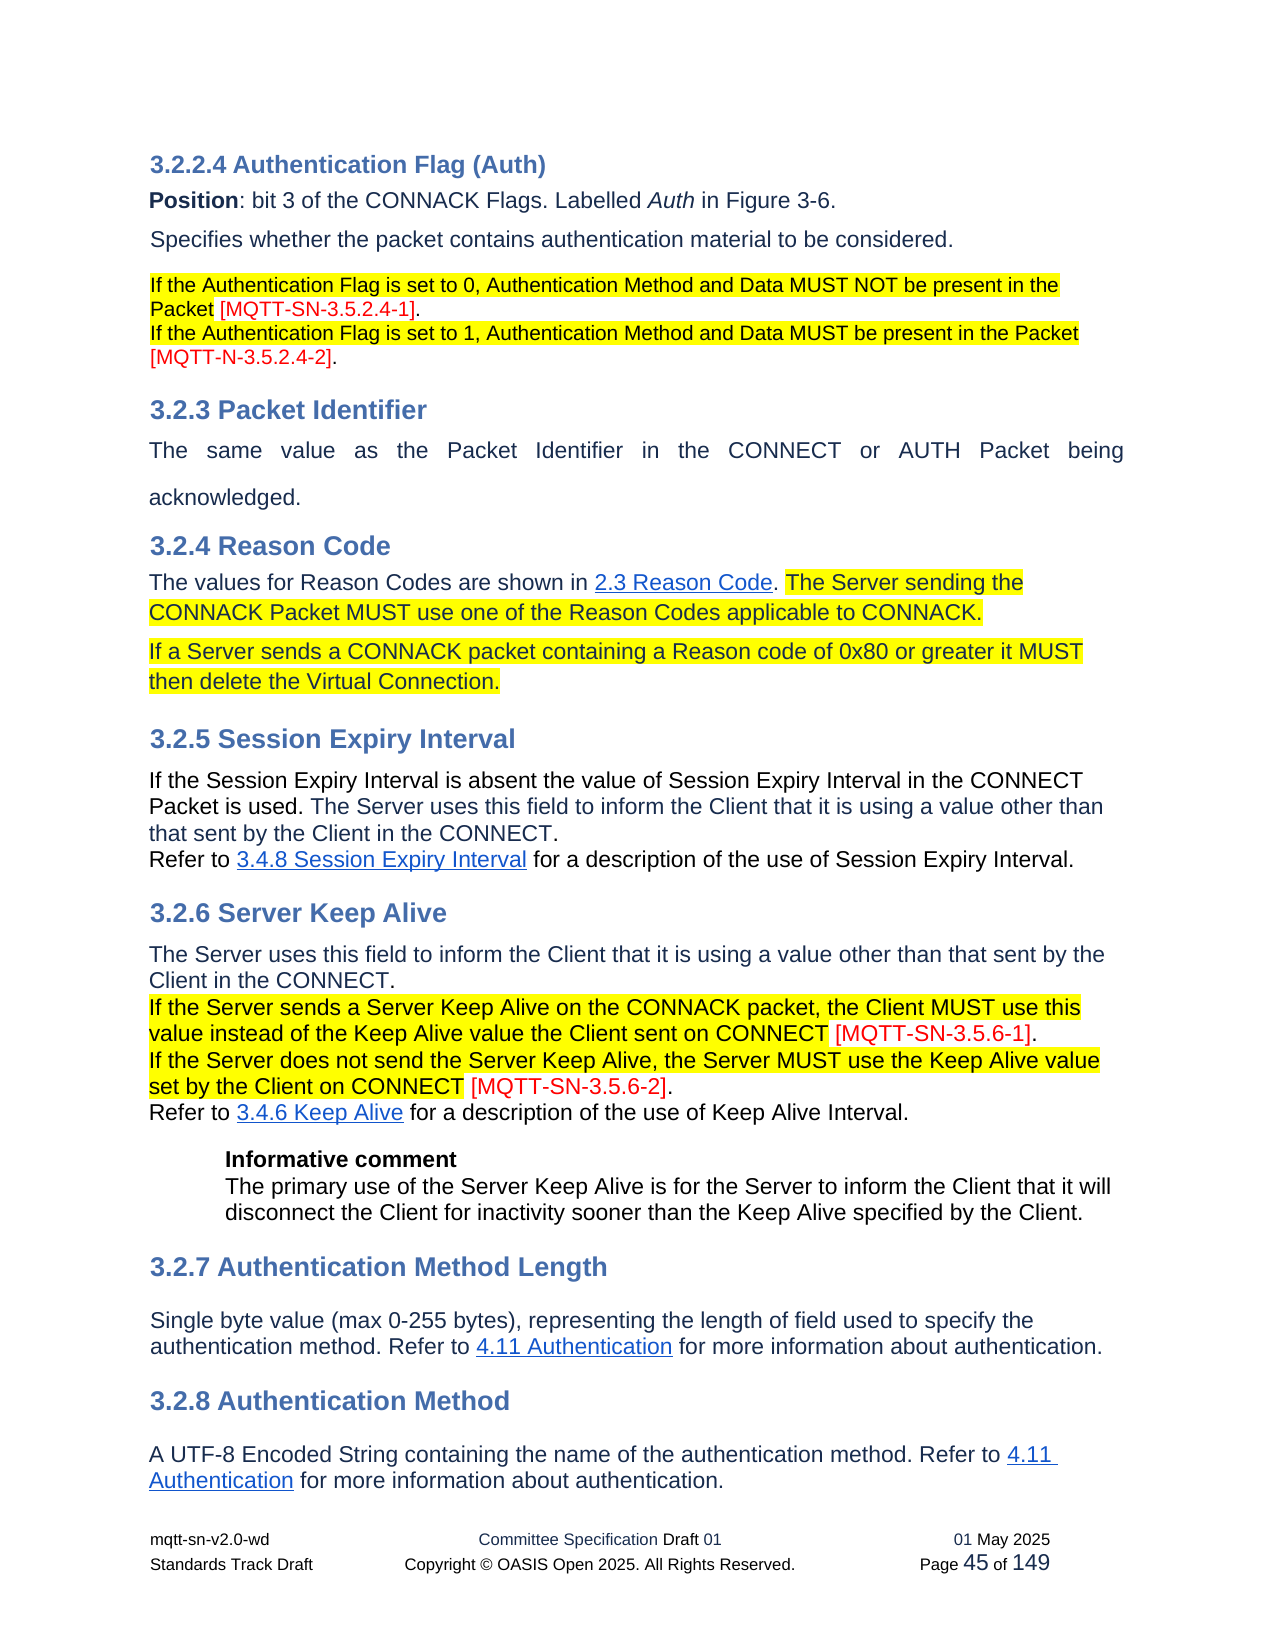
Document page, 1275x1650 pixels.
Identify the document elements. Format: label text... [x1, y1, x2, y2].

text A UTF-8 Encoded String containing the name of the authentication method. Refer to 4.11 Authentication for more information about authentication. [148, 1441, 1124, 1493]
text If the Server does not send the Server Keep Alive, the Server MUST use the Keep Alive value set by the Client on CONNECT [MQTT-SN-3.5.6-2]. [148, 1047, 1124, 1099]
text Position: bit 3 of the CONNACK Flags. Labelled Auth in Figure 3-6. [148, 187, 1124, 213]
text The same value as the Packet Identifier in the CONNECT or AUTH Packet being acknowledged. [148, 437, 1124, 510]
text ​​If the Authentication Flag is set to 0, Authentication Method and Data MUST NOT be present in the Packet [MQTT-SN-3.5.2.4-1]. [150, 273, 1124, 321]
subtitle 3.2.5 Session Expiry Interval [150, 723, 1124, 754]
text Specifies whether the packet contains authentication material to be considered. [150, 226, 1124, 252]
text Refer to 3.4.8 Session Expiry Interval for a description of the use of Session Expiry Interval. [148, 846, 1124, 872]
text If the Server sends a Server Keep Alive on the CONNACK packet, the Client MUST use this value instead of the Keep Alive value the Client sent on CONNECT [MQTT-SN-3.5.6-1]. [148, 994, 1124, 1047]
subtitle 3.2.2.4 Authentication Flag (Auth) [150, 150, 1124, 179]
subtitle 3.2.6 Server Keep Alive [150, 897, 1124, 929]
text Informative comment [225, 1146, 1125, 1173]
subtitle 3.2.3 Packet Identifier [150, 394, 1124, 425]
subtitle 3.2.8 Authentication Method [150, 1384, 1124, 1416]
text If the Authentication Flag is set to 1, Authentication Method and Data MUST be present in the Packet [MQTT-N-3.5.2.4-2]. [150, 321, 1124, 369]
text The Server uses this field to inform the Client that it is using a value other than that sent by the Client in the CONNECT. [148, 941, 1124, 994]
subtitle 3.2.4 Reason Code [150, 529, 1124, 561]
text The primary use of the Server Keep Alive is for the Server to inform the Client that it will disconnect the Client for inactivity sooner than the Keep Alive specified by the Client. [225, 1173, 1125, 1226]
text Refer to 3.4.6 Keep Alive for a description of the use of Keep Alive Interval. [148, 1099, 1124, 1126]
subtitle 3.2.7 Authentication Method Length [150, 1251, 1124, 1282]
text Single byte value (max 0-255 bytes), representing the length of field used to specify the authentication method. Refer to 4.11 Authentication for more information about authentication. [150, 1307, 1124, 1359]
text The values for Reason Codes are shown in 2.3 Reason Code. The Server sending the CONNACK Packet MUST use one of the Reason Codes applicable to CONNACK. [148, 569, 1124, 626]
text If a Server sends a CONNACK packet containing a Reason code of 0x80 or greater it MUST then delete the Virtual Connection. [148, 638, 1124, 694]
text If the Session Expiry Interval is absent the value of Session Expiry Interval in the CONNECT Packet is used. The Server uses this field to inform the Client that it is using a value other than that sent by the Client in the CONNECT. [148, 767, 1124, 846]
